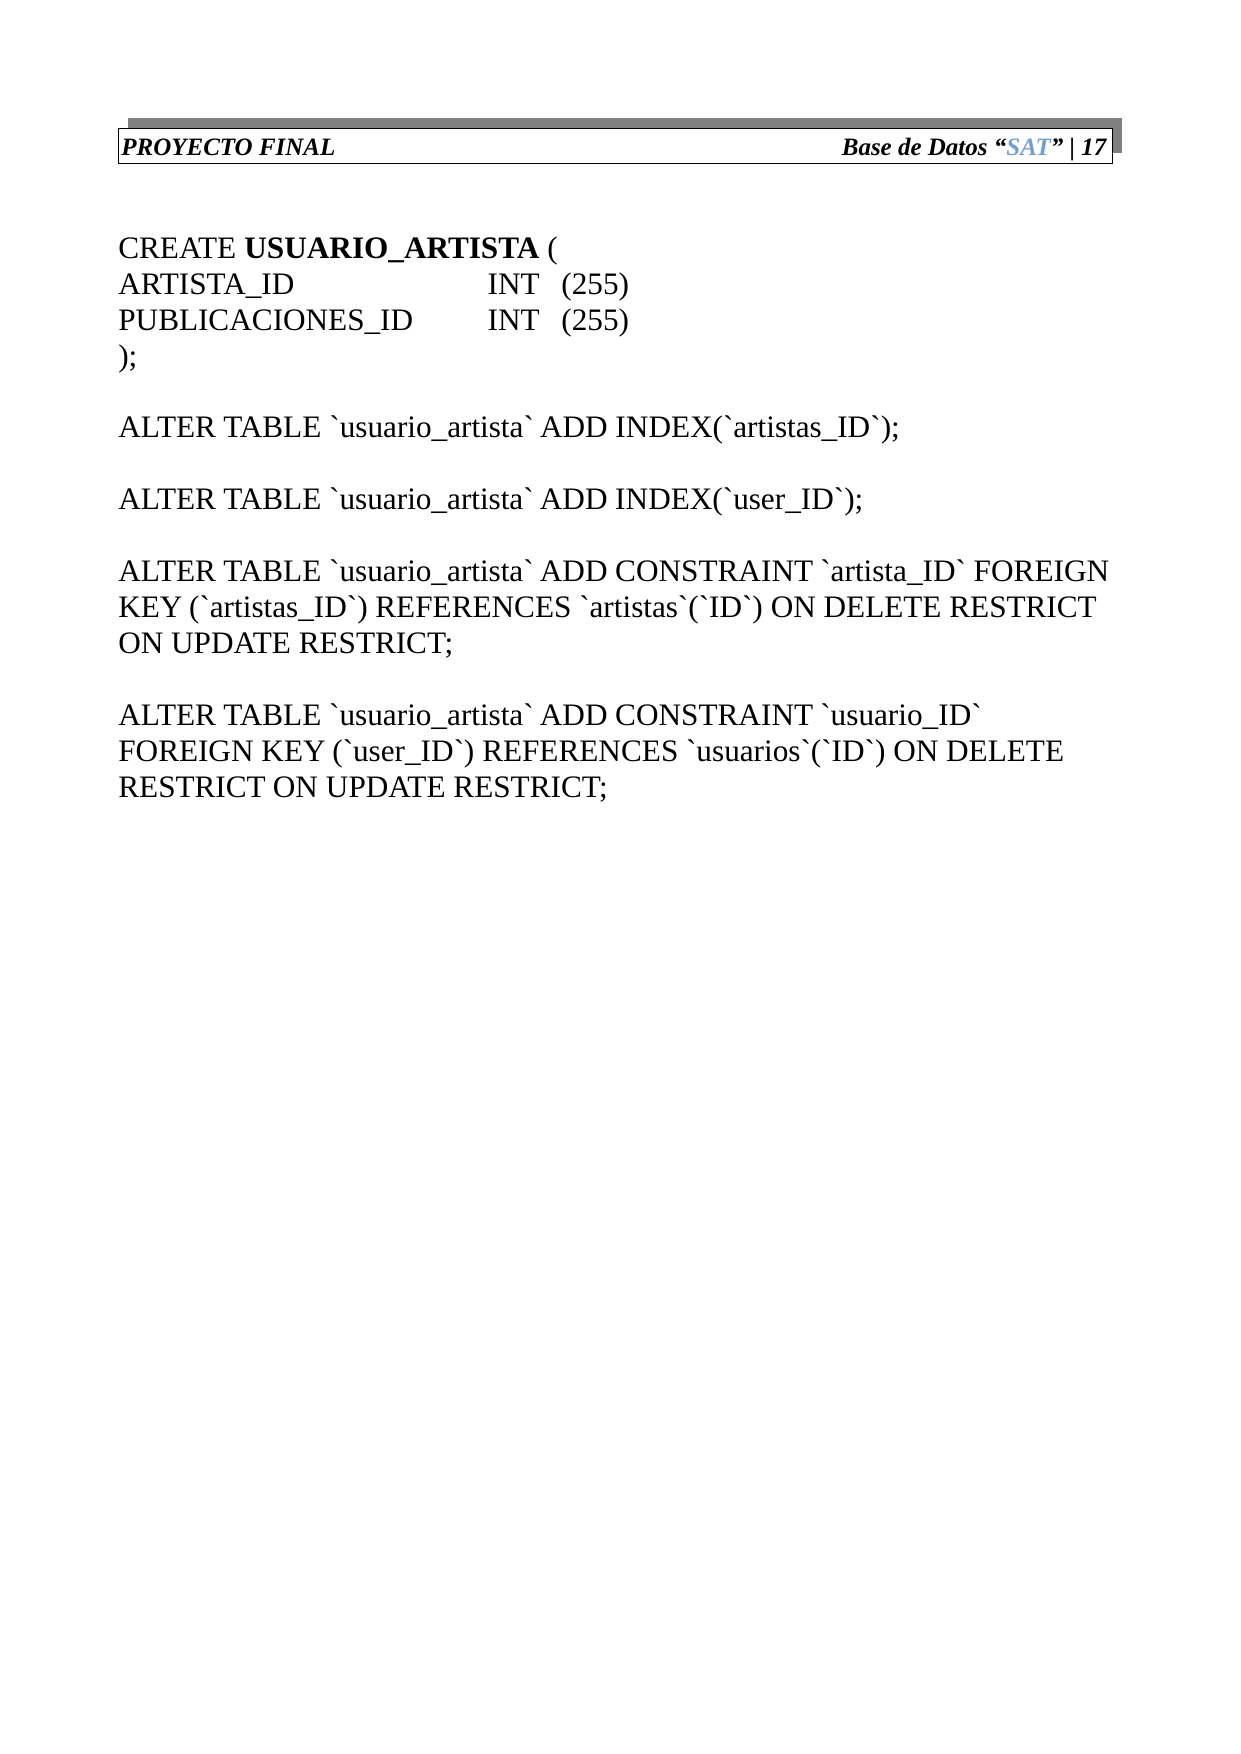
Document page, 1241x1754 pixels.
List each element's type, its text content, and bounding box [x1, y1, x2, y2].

text ARTISTA_ID INT (255) [118, 265, 1122, 301]
text PUBLICACIONES_ID INT (255) ); ALTER TABLE `usuario_artista` ADD INDEX(`artistas_ID`); ALTER TABLE `usuario_artista` ADD INDEX(`user_ID`); ALTER TABLE `usuario_artista` ADD CONSTRAINT `artista_ID` FOREIGN KEY (`artistas_ID`) REFERENCES `artistas`(`ID`) ON DELETE RESTRICT ON UPDATE RESTRICT; ALTER TABLE `usuario_artista` ADD CONSTRAINT `usuario_ID` FOREIGN KEY (`user_ID`) REFERENCES `usuarios`(`ID`) ON DELETE RESTRICT ON UPDATE RESTRICT; [118, 301, 1122, 804]
text CREATE USUARIO_ARTISTA ( [118, 193, 1122, 265]
